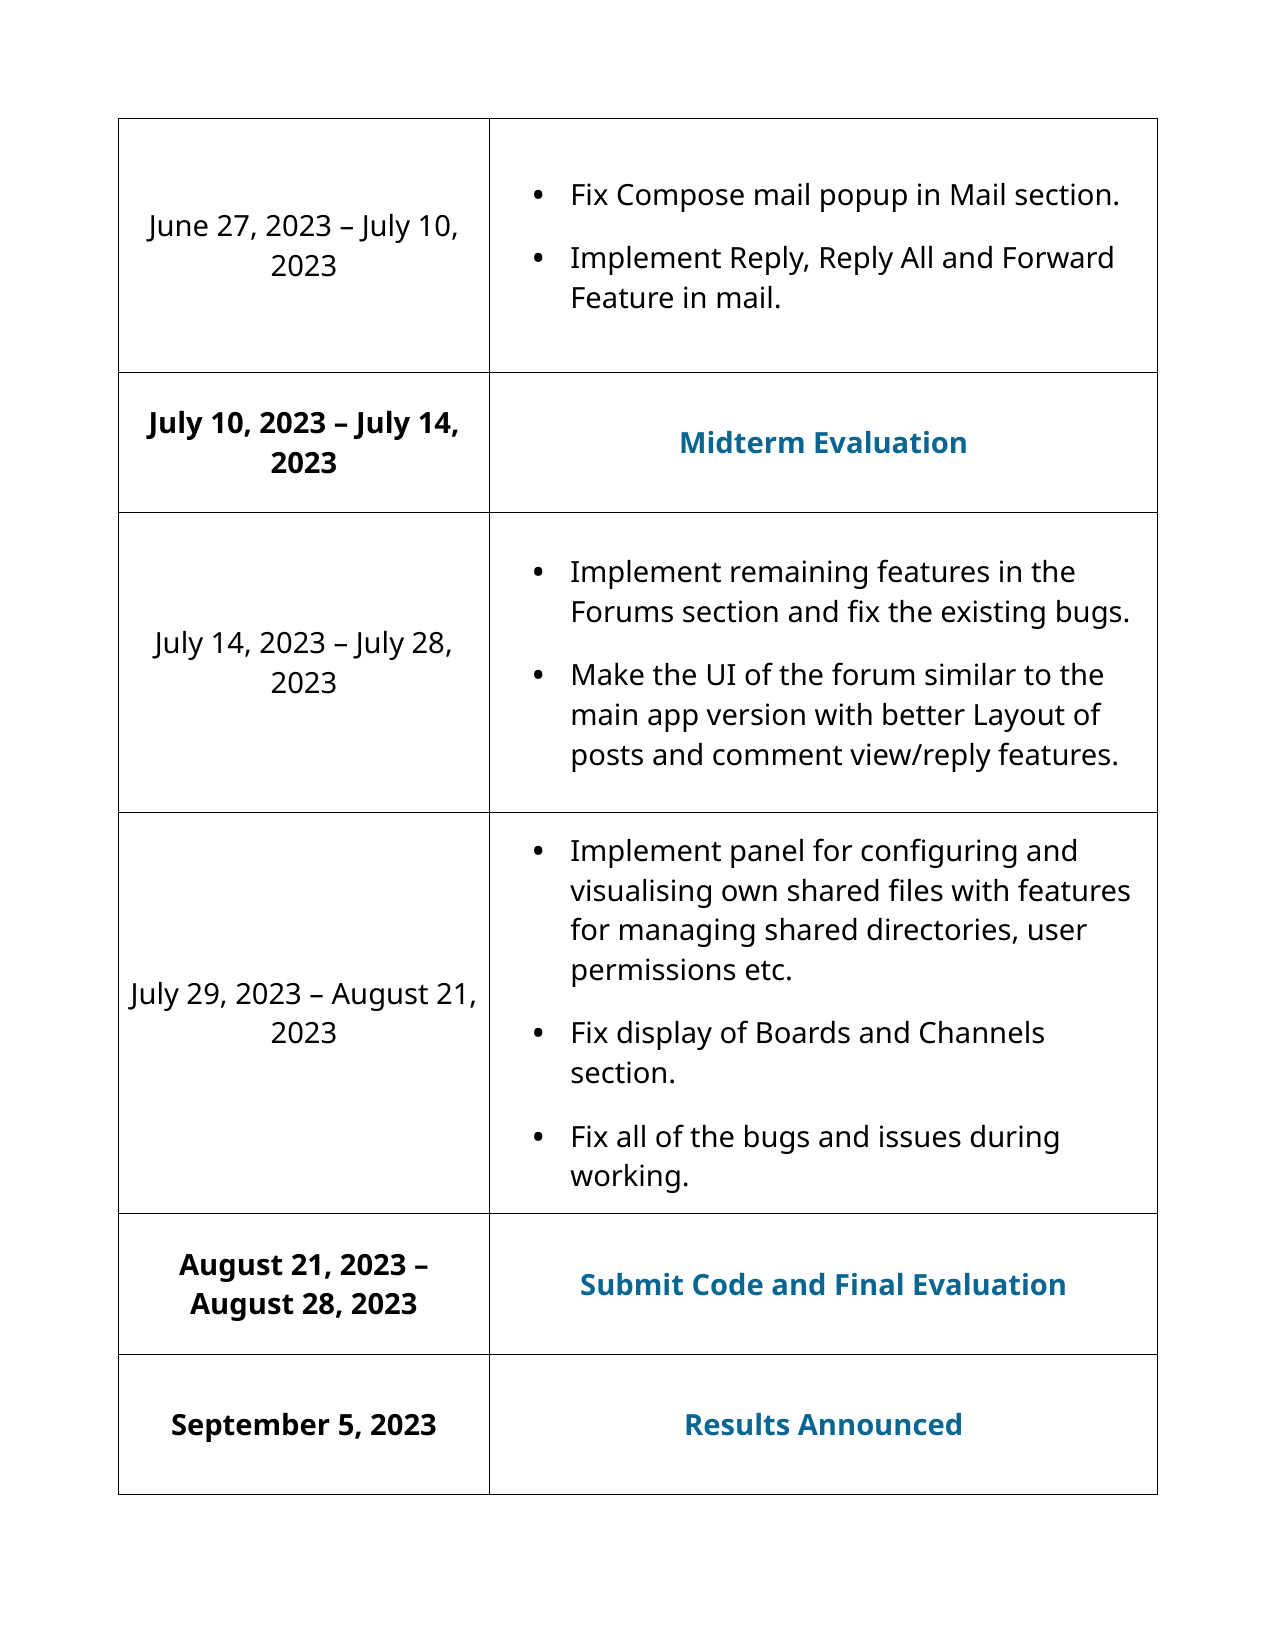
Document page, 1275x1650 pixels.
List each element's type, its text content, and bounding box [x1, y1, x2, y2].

table_cell July 10, 2023 – July 14, 2023 [119, 373, 489, 512]
table_cell June 27, 2023 – July 10, 2023 [119, 119, 489, 372]
table_cell Fix Compose mail popup in Mail section. Implement Reply, Reply All and Forward Feature in mail. [490, 119, 1157, 372]
table_cell Results Announced [490, 1355, 1157, 1494]
table_cell Submit Code and Final Evaluation [490, 1214, 1157, 1353]
table_cell July 14, 2023 – July 28, 2023 [119, 513, 489, 812]
table_cell September 5, 2023 [119, 1355, 489, 1494]
table_cell Midterm Evaluation [490, 373, 1157, 512]
table_cell July 29, 2023 – August 21, 2023 [119, 813, 489, 1213]
table_cell Implement remaining features in the Forums section and fix the existing bugs. Make the UI of the forum similar to the main app version with better Layout of posts and comment view/reply features. [490, 513, 1157, 812]
table_cell August 21, 2023 – August 28, 2023 [119, 1214, 489, 1353]
table_cell Implement panel for configuring and visualising own shared files with features for managing shared directories, user permissions etc. Fix display of Boards and Channels section. Fix all of the bugs and issues during working. [490, 813, 1157, 1213]
